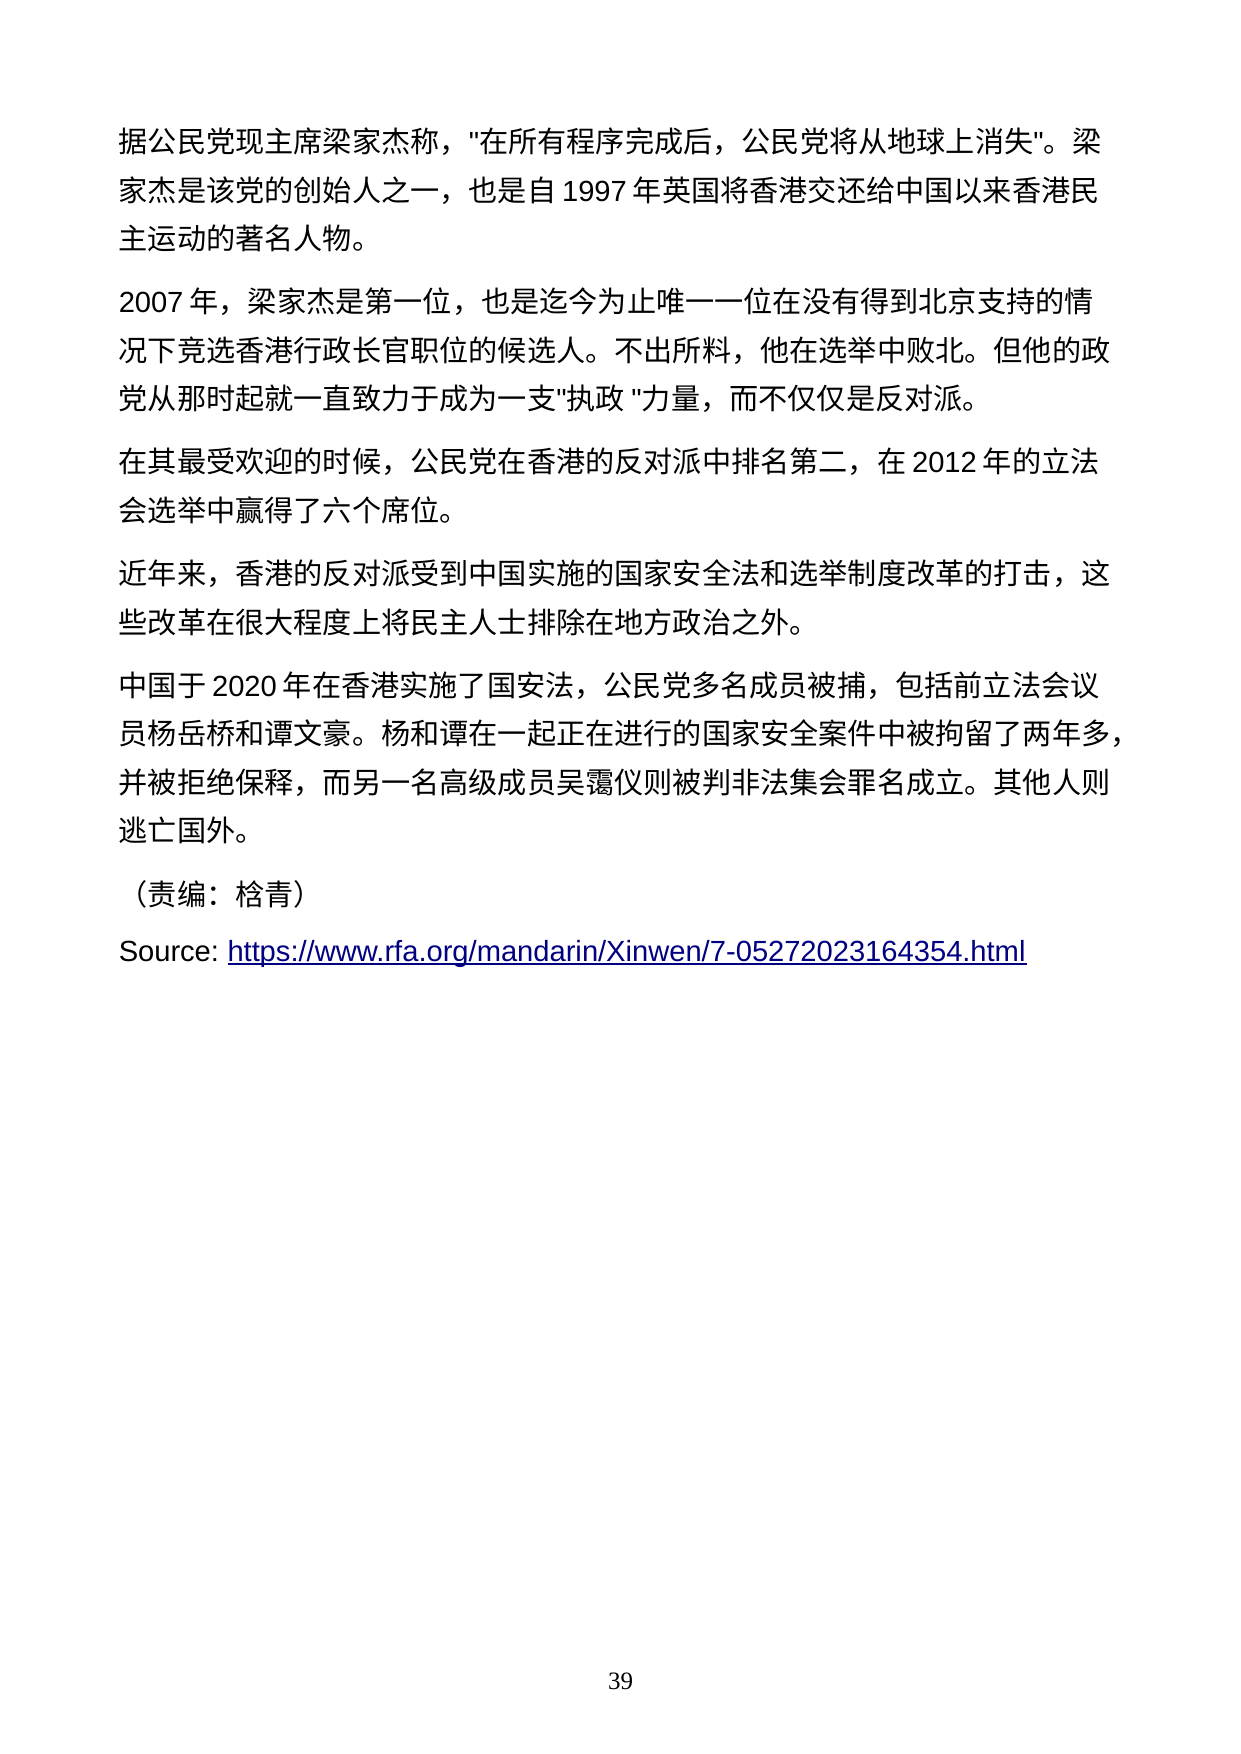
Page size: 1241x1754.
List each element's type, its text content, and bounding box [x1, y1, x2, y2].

text Source: https://www.rfa.org/mandarin/Xinwen/7-05272023164354.html [118, 934, 1122, 968]
text （责编：梒青） [118, 871, 1122, 913]
text 2007年，梁家杰是第一位，也是迄今为止唯一一位在没有得到北京支持的情况下竞选香港行政长官职位的候选人。不出所料，他在选举中败北。但他的政党从那时起就一直致力于成为一支"执政 "力量，而不仅仅是反对派。 [118, 279, 1122, 418]
text 在其最受欢迎的时候，公民党在香港的反对派中排名第二，在2012年的立法会选举中赢得了六个席位。 [118, 439, 1122, 530]
text 据公民党现主席梁家杰称，"在所有程序完成后，公民党将从地球上消失"。梁家杰是该党的创始人之一，也是自1997年英国将香港交还给中国以来香港民主运动的著名人物。 [118, 118, 1122, 258]
text 近年来，香港的反对派受到中国实施的国家安全法和选举制度改革的打击，这些改革在很大程度上将民主人士排除在地方政治之外。 [118, 551, 1122, 641]
text 中国于2020年在香港实施了国安法，公民党多名成员被捕，包括前立法会议员杨岳桥和谭文豪。杨和谭在一起正在进行的国家安全案件中被拘留了两年多，并被拒绝保释，而另一名高级成员吴霭仪则被判非法集会罪名成立。其他人则逃亡国外。 [118, 662, 1122, 850]
